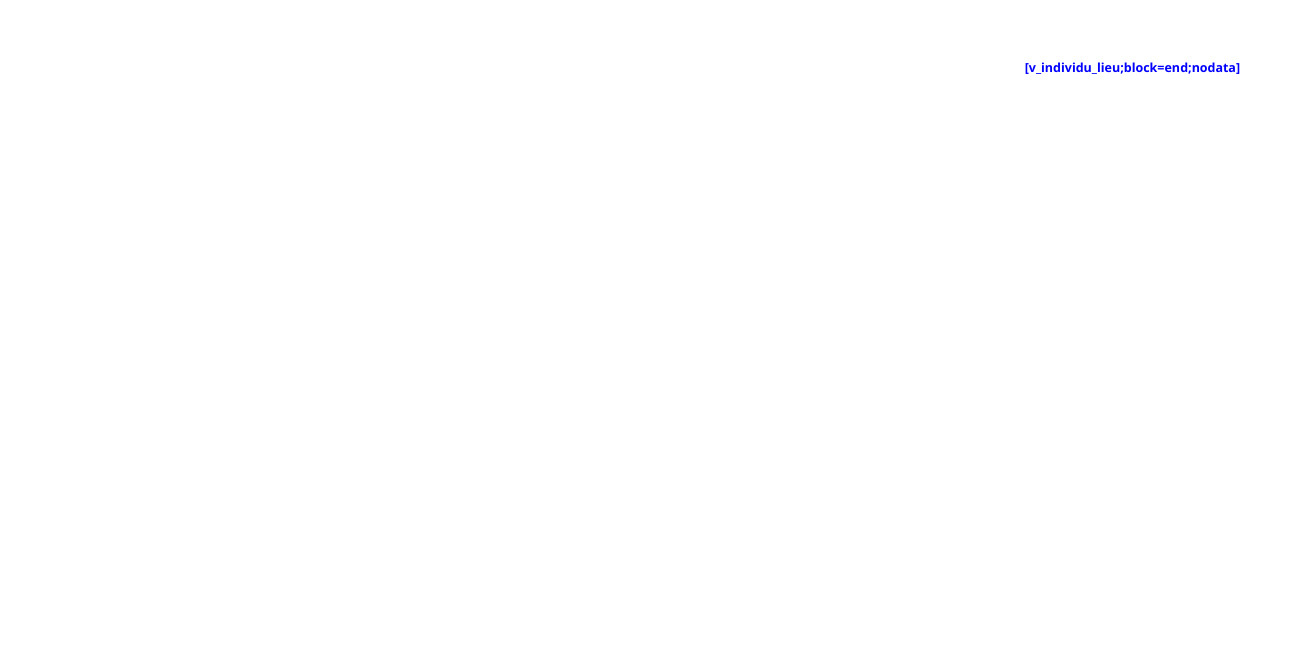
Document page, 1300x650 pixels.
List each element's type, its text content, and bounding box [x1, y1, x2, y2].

text [v_individu_lieu;block=end;nodata] [59, 59, 1240, 76]
